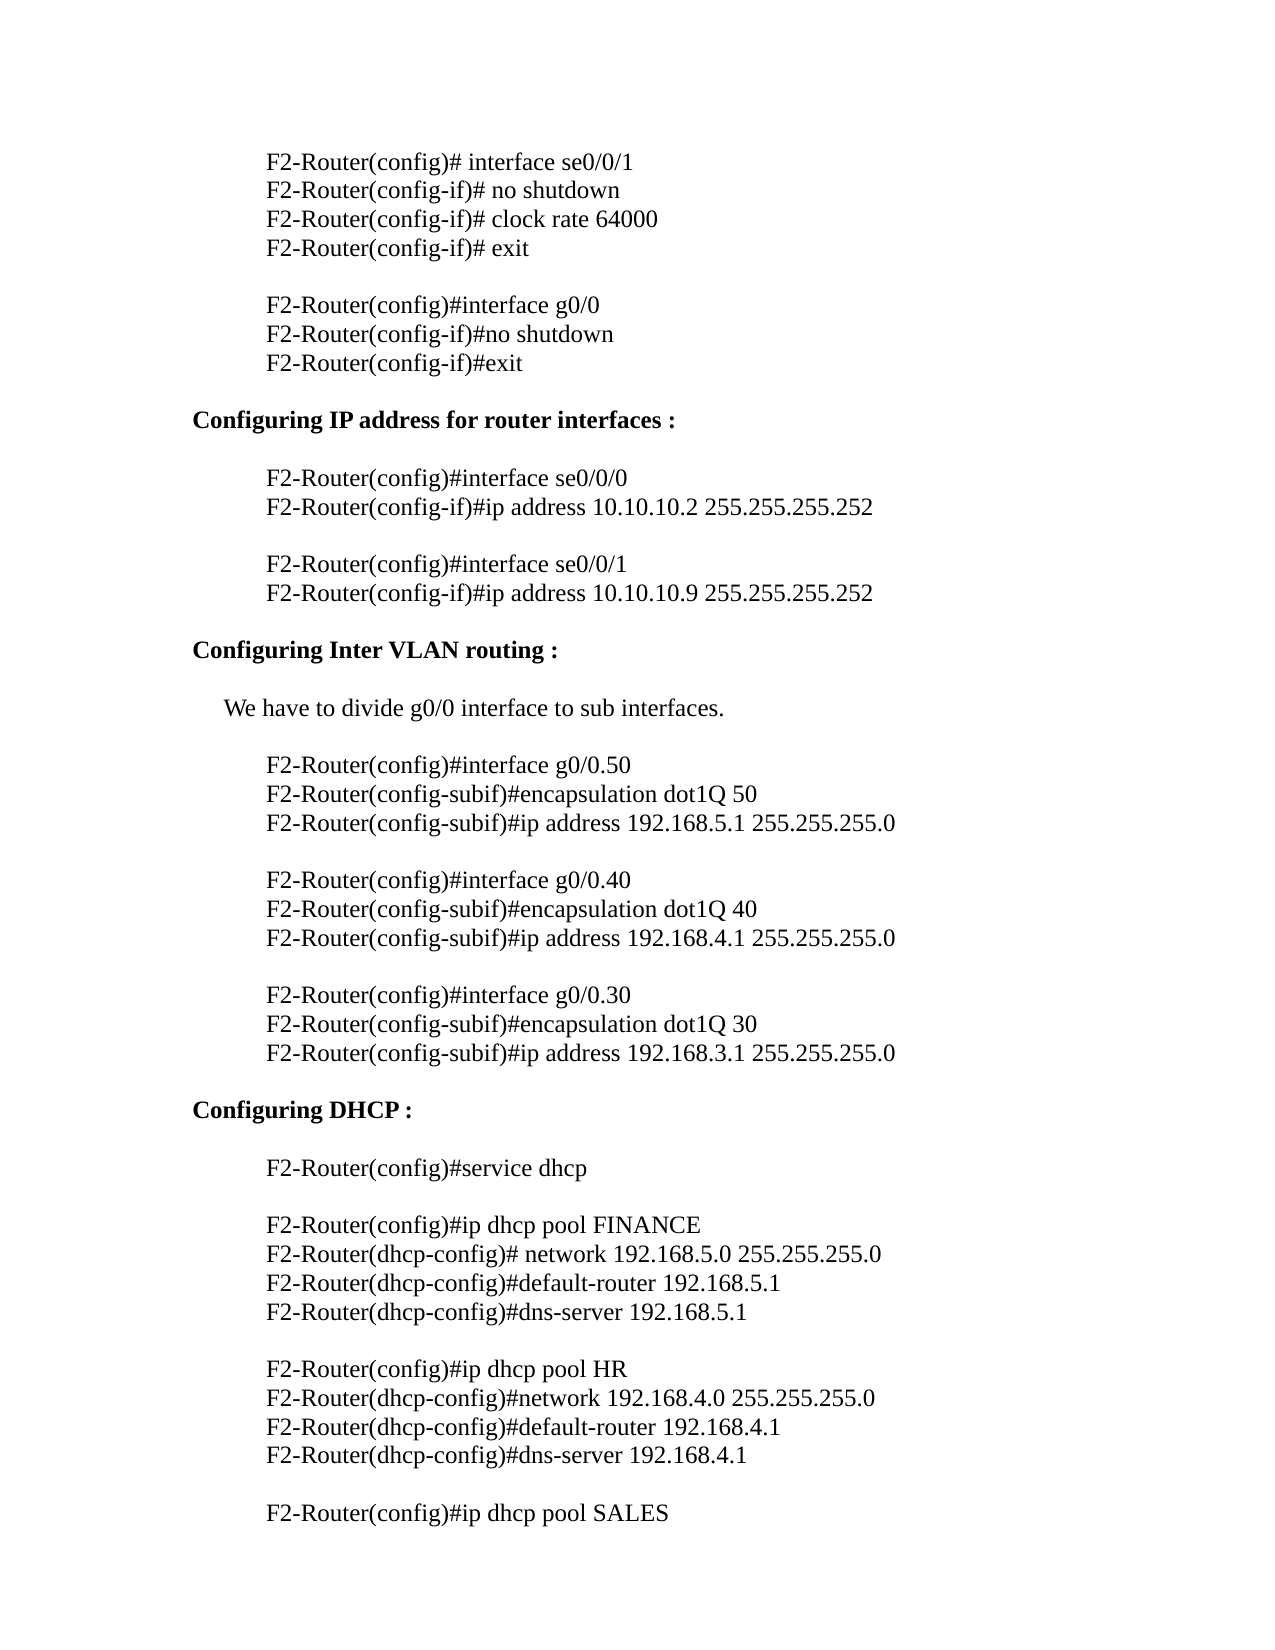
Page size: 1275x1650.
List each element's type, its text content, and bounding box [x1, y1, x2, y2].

text F2-Router(dhcp-config)#default-router 192.168.4.1 [118, 1412, 1157, 1441]
text F2-Router(config-if)# clock rate 64000 [118, 204, 1157, 233]
text F2-Router(config)#interface g0/0 [118, 291, 1157, 319]
text F2-Router(config-if)#exit [118, 348, 1157, 377]
text F2-Router(config)#interface g0/0.40 [118, 866, 1157, 894]
text F2-Router(config-subif)#ip address 192.168.5.1 255.255.255.0 [118, 808, 1157, 837]
text F2-Router(config)#interface g0/0.30 [118, 981, 1157, 1009]
text Configuring DHCP : [118, 1096, 1157, 1124]
text We have to divide g0/0 interface to sub interfaces. [118, 693, 1157, 722]
text F2-Router(config-if)#ip address 10.10.10.2 255.255.255.252 [118, 492, 1157, 521]
text F2-Router(config)#interface se0/0/1 [118, 549, 1157, 578]
text F2-Router(config)#ip dhcp pool FINANCE [118, 1211, 1157, 1239]
text Configuring IP address for router interfaces : [118, 406, 1157, 434]
text F2-Router(config-if)# exit [118, 233, 1157, 262]
text F2-Router(config)#ip dhcp pool HR [118, 1354, 1157, 1383]
text F2-Router(config-subif)#encapsulation dot1Q 40 [118, 894, 1157, 923]
text F2-Router(config-subif)#ip address 192.168.4.1 255.255.255.0 [118, 923, 1157, 952]
text F2-Router(config-if)#no shutdown [118, 319, 1157, 348]
text F2-Router(config)#service dhcp [118, 1153, 1157, 1182]
text F2-Router(dhcp-config)# network 192.168.5.0 255.255.255.0 [118, 1239, 1157, 1268]
text F2-Router(config-subif)#encapsulation dot1Q 50 [118, 779, 1157, 808]
text F2-Router(config)#interface se0/0/0 [118, 463, 1157, 492]
text F2-Router(config)# interface se0/0/1 [118, 147, 1157, 176]
text F2-Router(dhcp-config)#network 192.168.4.0 255.255.255.0 [118, 1383, 1157, 1412]
text F2-Router(dhcp-config)#default-router 192.168.5.1 [118, 1268, 1157, 1297]
text F2-Router(config-if)# no shutdown [118, 176, 1157, 204]
text F2-Router(dhcp-config)#dns-server 192.168.5.1 [118, 1297, 1157, 1326]
text F2-Router(config)#ip dhcp pool SALES [118, 1498, 1157, 1527]
text F2-Router(config)#interface g0/0.50 [118, 751, 1157, 779]
text F2-Router(config-subif)#encapsulation dot1Q 30 [118, 1009, 1157, 1038]
text Configuring Inter VLAN routing : [118, 636, 1157, 664]
text F2-Router(config-subif)#ip address 192.168.3.1 255.255.255.0 [118, 1038, 1157, 1067]
text F2-Router(config-if)#ip address 10.10.10.9 255.255.255.252 [118, 578, 1157, 607]
text F2-Router(dhcp-config)#dns-server 192.168.4.1 [118, 1441, 1157, 1469]
